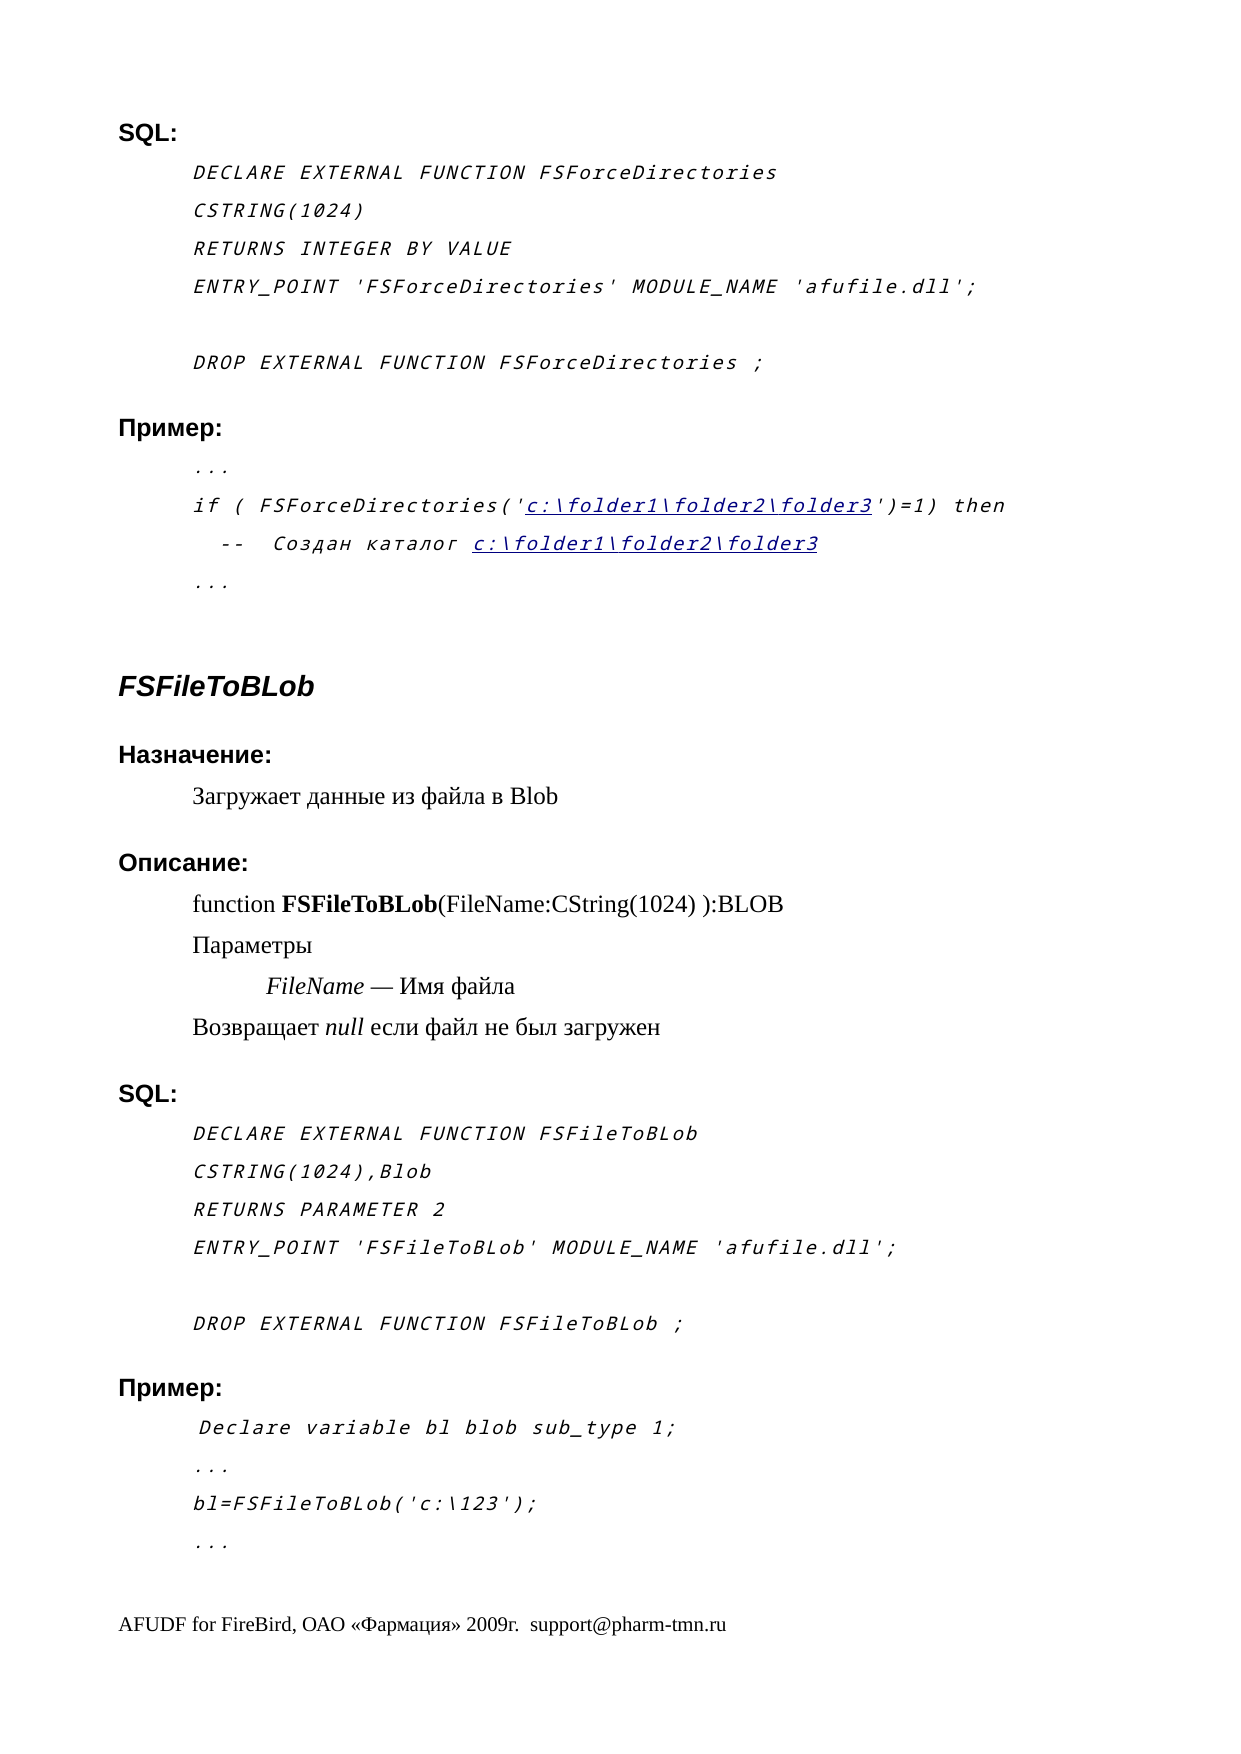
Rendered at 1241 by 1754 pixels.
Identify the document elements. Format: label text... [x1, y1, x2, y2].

text FileName — Имя файла [192, 971, 1122, 1000]
text bl=FSFileToBLob('c:\123'); [192, 1491, 1122, 1516]
subtitle Назначение: [118, 740, 1122, 769]
text -- Создан каталог c:\folder1\folder2\folder3 [192, 530, 1122, 555]
subtitle Пример: [118, 413, 1122, 441]
subtitle SQL: [118, 1079, 1122, 1108]
text ENTRY_POINT 'FSFileToBLob' MODULE_NAME 'afufile.dll'; [192, 1234, 1122, 1260]
text Возвращает null если файл не был загружен [192, 1012, 1122, 1041]
text function FSFileToBLob(FileName:CString(1024) ):BLOB [192, 889, 1122, 917]
subtitle FSFileToBLob [118, 669, 1122, 702]
text Параметры [192, 930, 1122, 959]
text DECLARE EXTERNAL FUNCTION FSForceDirectories [192, 159, 1122, 185]
text Declare variable bl blob sub_type 1; [118, 1414, 1122, 1440]
subtitle Пример: [118, 1373, 1122, 1402]
text ... [192, 1452, 1122, 1478]
text ... [192, 568, 1122, 593]
text CSTRING(1024) [192, 197, 1122, 223]
text Загружает данные из файла в Blob [192, 781, 1122, 810]
text RETURNS PARAMETER 2 [192, 1196, 1122, 1222]
text DROP EXTERNAL FUNCTION FSForceDirectories ; [192, 349, 1122, 375]
text DECLARE EXTERNAL FUNCTION FSFileToBLob [192, 1120, 1122, 1146]
text RETURNS INTEGER BY VALUE [192, 236, 1122, 261]
subtitle Описание: [118, 847, 1122, 876]
text if ( FSForceDirectories('c:\folder1\folder2\folder3')=1) then [192, 492, 1122, 517]
text ENTRY_POINT 'FSForceDirectories' MODULE_NAME 'afufile.dll'; [192, 273, 1122, 299]
text ... [192, 454, 1122, 479]
text DROP EXTERNAL FUNCTION FSFileToBLob ; [192, 1310, 1122, 1336]
text CSTRING(1024),Blob [192, 1158, 1122, 1184]
text ... [192, 1528, 1122, 1554]
subtitle SQL: [118, 118, 1122, 147]
